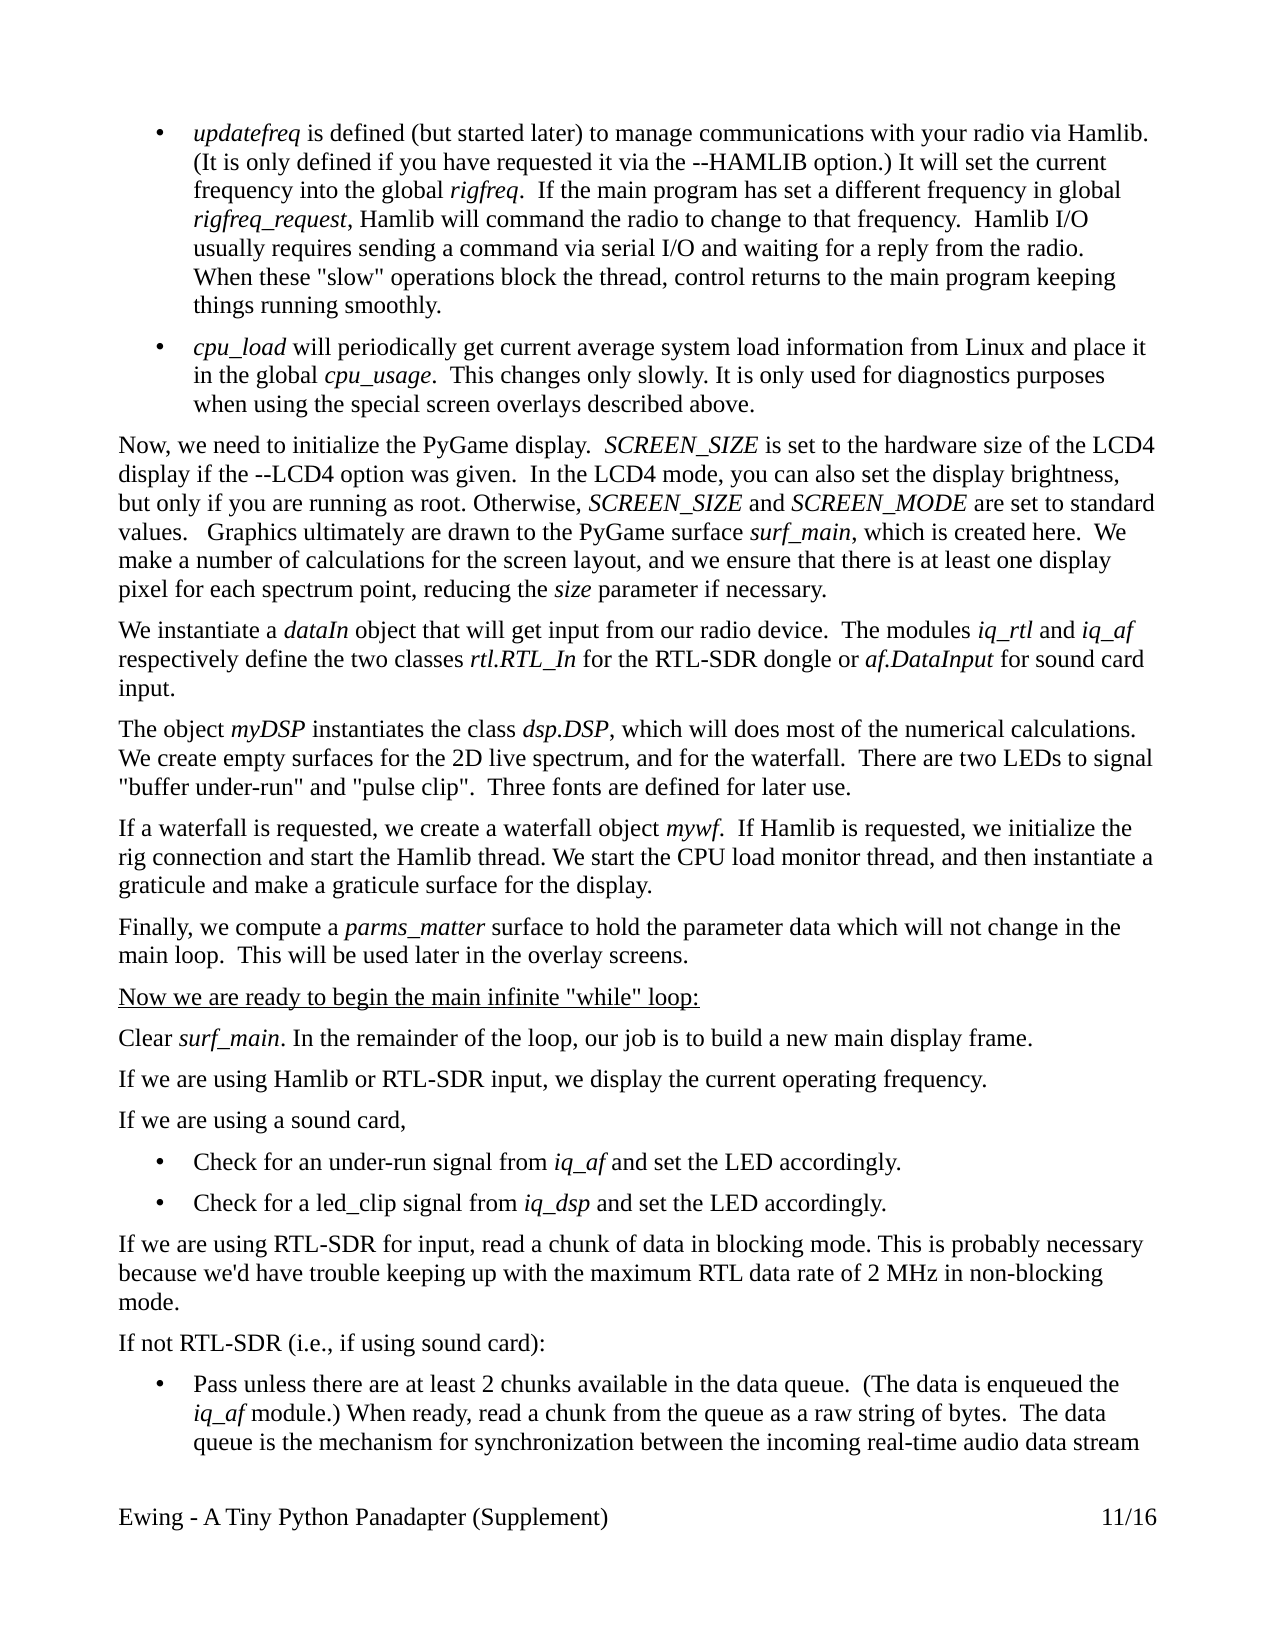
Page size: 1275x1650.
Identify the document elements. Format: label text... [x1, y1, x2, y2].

text Now we are ready to begin the main infinite "while" loop: [118, 982, 1157, 1011]
text If not RTL-SDR (i.e., if using sound card): [118, 1328, 1157, 1357]
text Now, we need to initialize the PyGame display. SCREEN_SIZE is set to the hardware size of the LCD4 display if the --LCD4 option was given. In the LCD4 mode, you can also set the display brightness, but only if you are running as root. Otherwise, SCREEN_SIZE and SCREEN_MODE are set to standard values. Graphics ultimately are drawn to the PyGame surface surf_main, which is created here. We make a number of calculations for the screen layout, and we ensure that there is at least one display pixel for each spectrum point, reducing the size parameter if necessary. [118, 431, 1157, 603]
text If we are using a sound card, [118, 1106, 1157, 1134]
list Check for a led_clip signal from iq_dsp and set the LED accordingly. [156, 1188, 1157, 1217]
list updatefreq is defined (but started later) to manage communications with your radio via Hamlib. (It is only defined if you have requested it via the --HAMLIB option.) It will set the current frequency into the global rigfreq. If the main program has set a different frequency in global rigfreq_request, Hamlib will command the radio to change to that frequency. Hamlib I/O usually requires sending a command via serial I/O and waiting for a reply from the radio. When these "slow" operations block the thread, control returns to the main program keeping things running smoothly. [156, 118, 1157, 319]
text Finally, we compute a parms_matter surface to hold the parameter data which will not change in the main loop. This will be used later in the overlay screens. [118, 912, 1157, 969]
list Pass unless there are at least 2 chunks available in the data queue. (The data is enqueued the iq_af module.) When ready, read a chunk from the queue as a raw string of bytes. The data queue is the mechanism for synchronization between the incoming real-time audio data stream [156, 1369, 1157, 1456]
text If we are using Hamlib or RTL-SDR input, we display the current operating frequency. [118, 1064, 1157, 1093]
list cpu_load will periodically get current average system load information from Linux and place it in the global cpu_usage. This changes only slowly. It is only used for diagnostics purposes when using the special screen overlays described above. [156, 332, 1157, 418]
text If a waterfall is requested, we create a waterfall object mywf. If Hamlib is requested, we initialize the rig connection and start the Hamlib thread. We start the CPU load monitor thread, and then instantiate a graticule and make a graticule surface for the display. [118, 813, 1157, 899]
list Check for an under-run signal from iq_af and set the LED accordingly. [156, 1147, 1157, 1176]
text If we are using RTL-SDR for input, read a chunk of data in blocking mode. This is probably necessary because we'd have trouble keeping up with the maximum RTL data rate of 2 MHz in non-blocking mode. [118, 1229, 1157, 1316]
text The object myDSP instantiates the class dsp.DSP, which will does most of the numerical calculations. We create empty surfaces for the 2D live spectrum, and for the waterfall. There are two LEDs to signal "buffer under-run" and "pulse clip". Three fonts are defined for later use. [118, 714, 1157, 801]
text Clear surf_main. In the remainder of the loop, our job is to build a new main display frame. [118, 1023, 1157, 1052]
text We instantiate a dataIn object that will get input from our radio device. The modules iq_rtl and iq_af respectively define the two classes rtl.RTL_In for the RTL-SDR dongle or af.DataInput for sound card input. [118, 616, 1157, 702]
